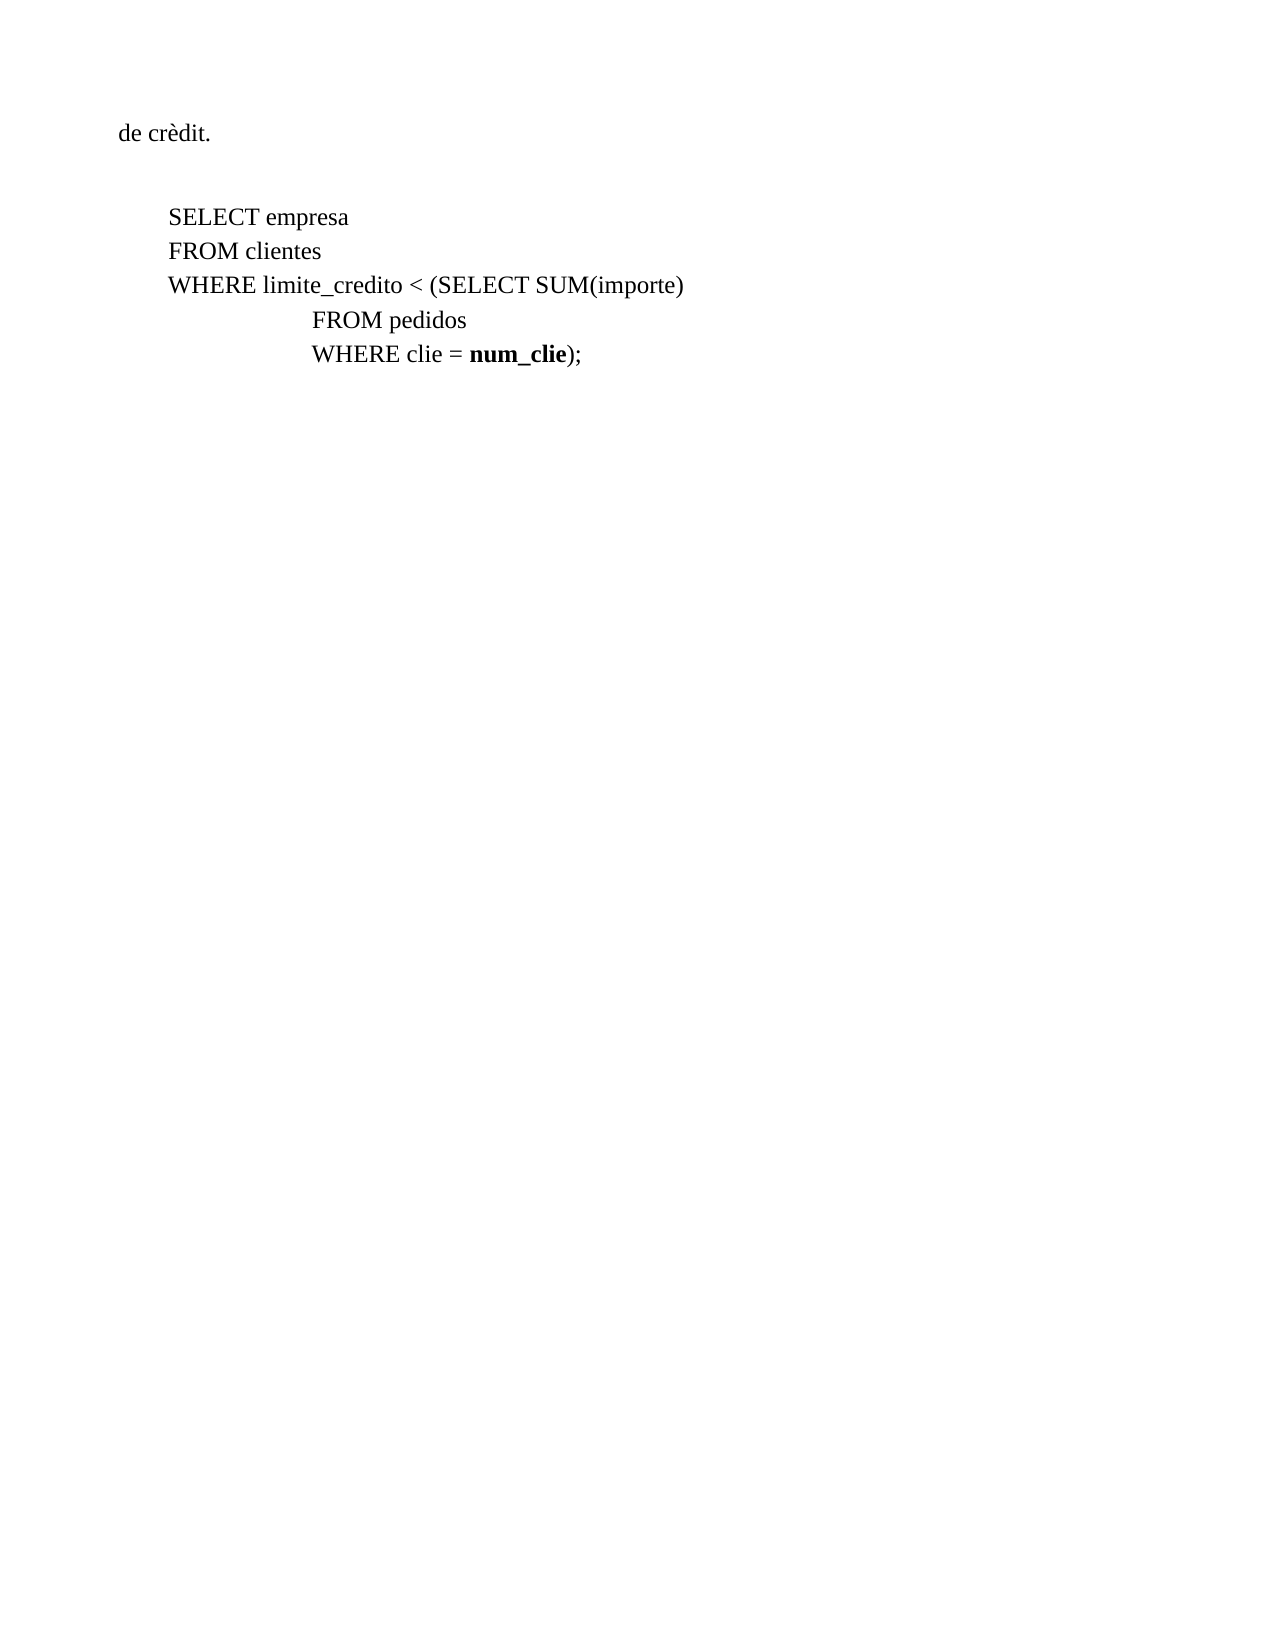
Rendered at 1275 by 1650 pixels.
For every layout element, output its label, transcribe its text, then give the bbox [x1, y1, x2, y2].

text SELECT empresa FROM clientes WHERE limite_credito < (SELECT SUM(importe) FROM pedidos WHERE clie = num_clie); [118, 167, 1157, 437]
text de crèdit. [118, 118, 1157, 147]
